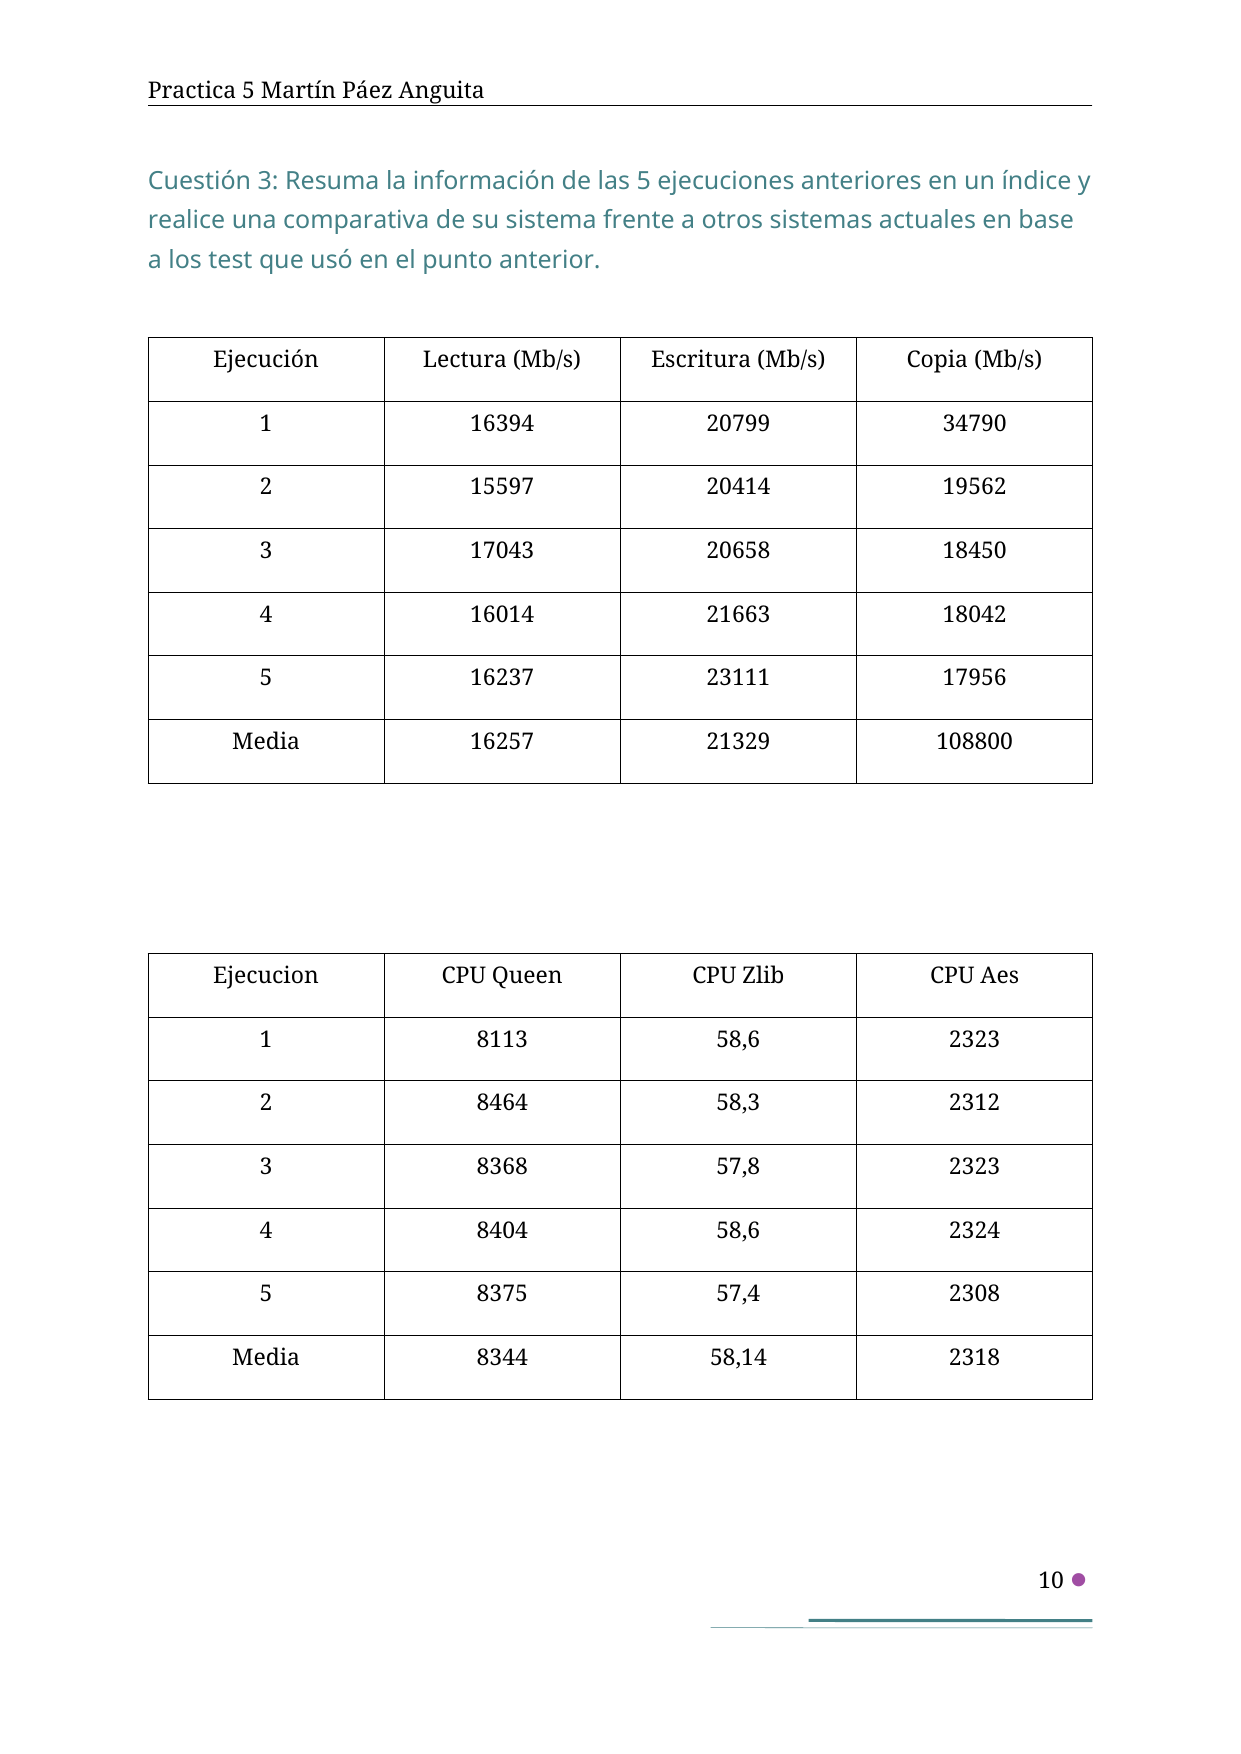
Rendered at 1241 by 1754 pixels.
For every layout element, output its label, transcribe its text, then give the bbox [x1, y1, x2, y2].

table_cell 5 [149, 656, 384, 719]
table_cell 8344 [385, 1336, 620, 1399]
table_cell 21663 [621, 593, 856, 655]
table_cell 3 [149, 1145, 384, 1208]
table_cell 8404 [385, 1209, 620, 1271]
table_cell 58,6 [621, 1209, 856, 1271]
table_cell 18450 [857, 529, 1092, 592]
table_cell 57,8 [621, 1145, 856, 1208]
table_cell 2323 [857, 1145, 1092, 1208]
table_cell 34790 [857, 402, 1092, 464]
table_cell 20414 [621, 466, 856, 528]
table_header Ejecucion [149, 954, 384, 1017]
table_cell Media [149, 1336, 384, 1399]
table_cell 23111 [621, 656, 856, 719]
table_cell 17956 [857, 656, 1092, 719]
table_cell 8368 [385, 1145, 620, 1208]
table_cell 58,14 [621, 1336, 856, 1399]
table_cell 57,4 [621, 1272, 856, 1335]
table_cell 17043 [385, 529, 620, 592]
table_header CPU Queen [385, 954, 620, 1017]
table_cell 19562 [857, 466, 1092, 528]
table_header Escritura (Mb/s) [621, 338, 856, 401]
table_cell 4 [149, 593, 384, 655]
table_cell 108800 [857, 720, 1092, 783]
table_cell 15597 [385, 466, 620, 528]
table_header Ejecución [149, 338, 384, 401]
subtitle Cuestión 3: Resuma la información de las 5 ejecuciones anteriores en un índice y realice una comparativa de su sistema frente a otros sistemas actuales en base a los test que usó en el punto anterior. [148, 163, 1092, 275]
table_cell 20658 [621, 529, 856, 592]
table_cell 18042 [857, 593, 1092, 655]
table_cell 8375 [385, 1272, 620, 1335]
table_cell 2308 [857, 1272, 1092, 1335]
table_cell Media [149, 720, 384, 783]
table_cell 1 [149, 402, 384, 464]
table_cell 2312 [857, 1081, 1092, 1144]
table_header CPU Aes [857, 954, 1092, 1017]
table_cell 58,3 [621, 1081, 856, 1144]
table_cell 2324 [857, 1209, 1092, 1271]
table_cell 8464 [385, 1081, 620, 1144]
table_cell 20799 [621, 402, 856, 464]
table_cell 2 [149, 466, 384, 528]
table_cell 2318 [857, 1336, 1092, 1399]
table_cell 3 [149, 529, 384, 592]
table_cell 2323 [857, 1018, 1092, 1080]
table_header Lectura (Mb/s) [385, 338, 620, 401]
table_cell 16237 [385, 656, 620, 719]
table_cell 21329 [621, 720, 856, 783]
table_cell 2 [149, 1081, 384, 1144]
table_cell 1 [149, 1018, 384, 1080]
table_cell 58,6 [621, 1018, 856, 1080]
table_cell 5 [149, 1272, 384, 1335]
table_cell 8113 [385, 1018, 620, 1080]
table_header Copia (Mb/s) [857, 338, 1092, 401]
table_cell 4 [149, 1209, 384, 1271]
table_header CPU Zlib [621, 954, 856, 1017]
table_cell 16394 [385, 402, 620, 464]
table_cell 16257 [385, 720, 620, 783]
table_cell 16014 [385, 593, 620, 655]
